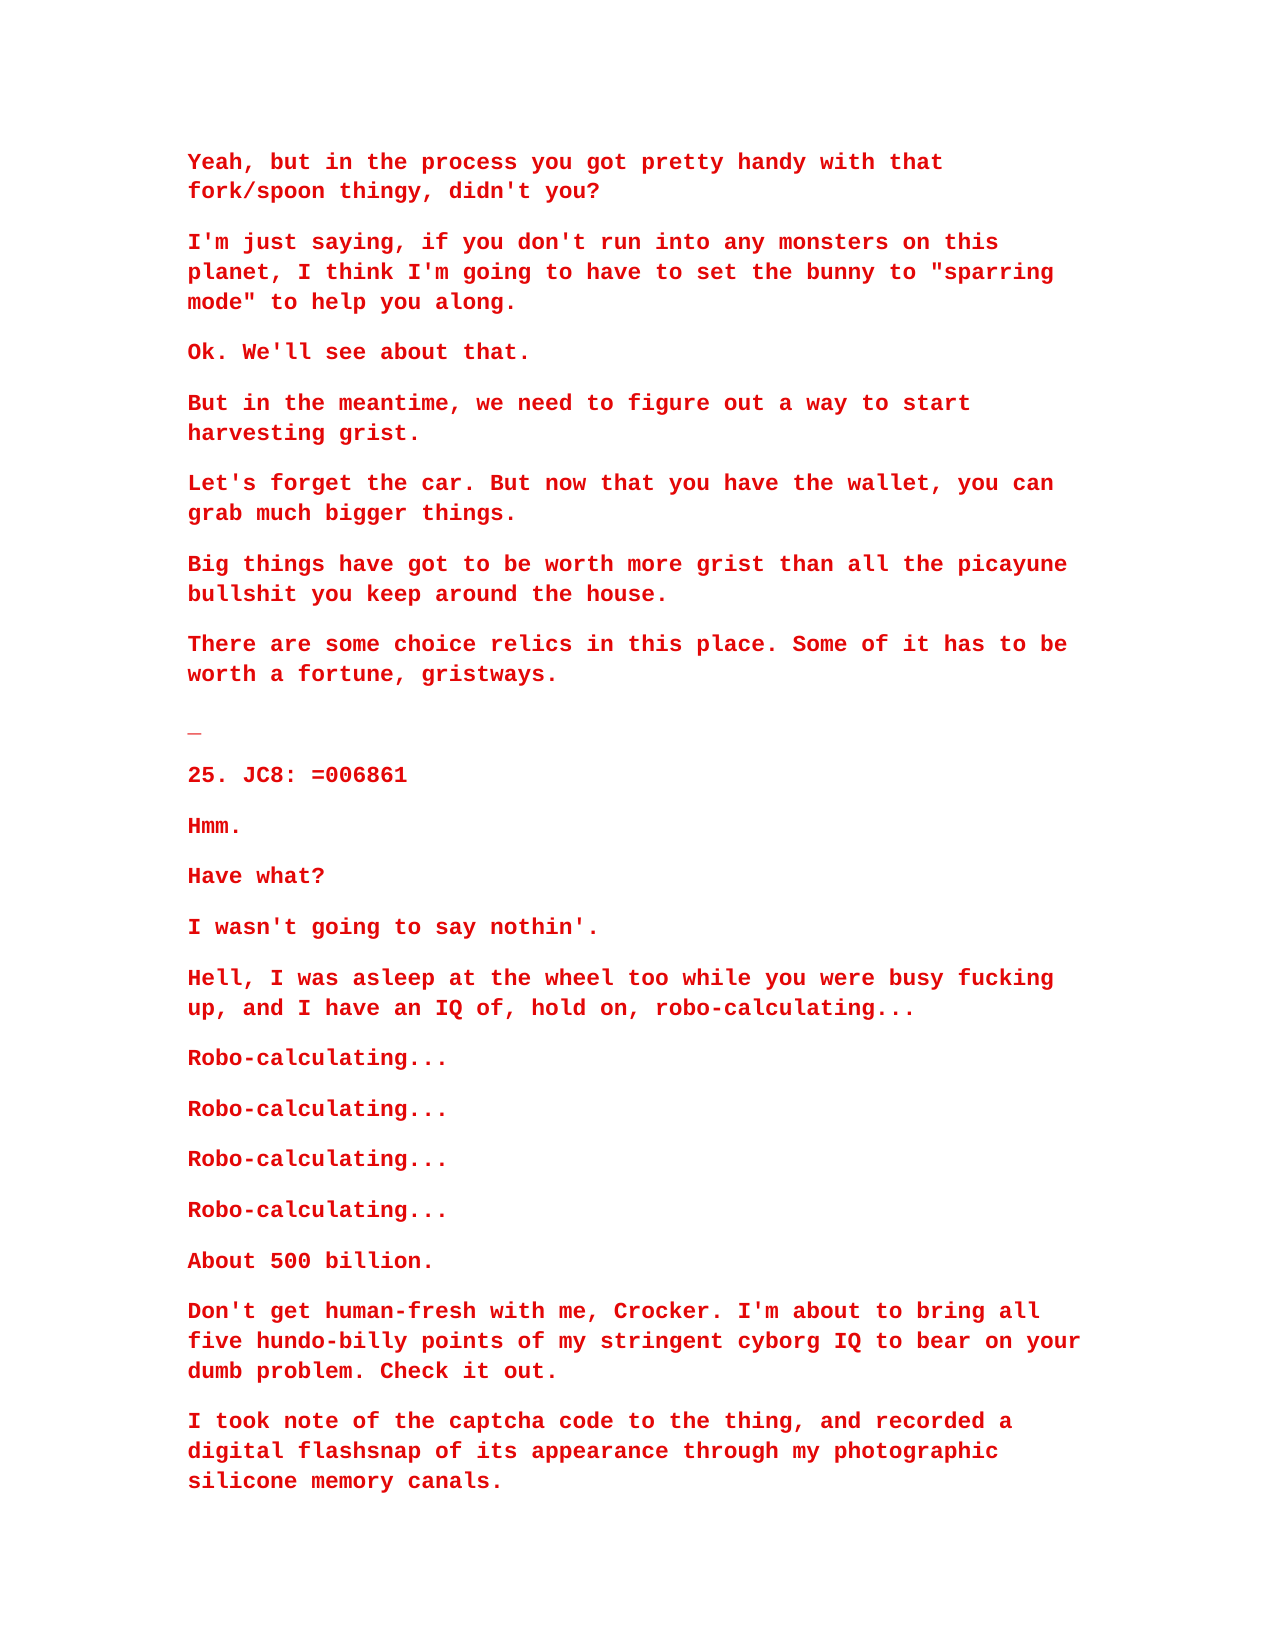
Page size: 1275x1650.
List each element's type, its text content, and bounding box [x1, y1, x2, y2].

text Hell, I was asleep at the wheel too while you were busy fucking up, and I have an IQ of, hold on, robo-calculating... [187, 966, 1087, 1022]
text About 500 billion. [187, 1249, 1087, 1275]
text Robo-calculating... [187, 1097, 1087, 1123]
text Have what? [187, 865, 1087, 891]
text Yeah, but in the process you got pretty handy with that fork/spoon thingy, didn't you? [187, 150, 1087, 206]
text Big things have got to be worth more grist than all the picayune bullshit you keep around the house. [187, 552, 1087, 608]
text Ok. We'll see about that. [187, 341, 1087, 367]
text Robo-calculating... [187, 1148, 1087, 1174]
text I took note of the captcha code to the thing, and recorded a digital flashsnap of its appearance through my photographic silicone memory canals. [187, 1410, 1087, 1495]
text Hmm. [187, 814, 1087, 840]
text _ [187, 713, 1087, 739]
text I wasn't going to say nothin'. [187, 915, 1087, 941]
text Robo-calculating... [187, 1046, 1087, 1072]
text I'm just saying, if you don't run into any monsters on this planet, I think I'm going to have to set the bunny to "sparring mode" to help you along. [187, 230, 1087, 316]
text Don't get human-fresh with me, Crocker. I'm about to bring all five hundo-billy points of my stringent cyborg IQ to bear on your dumb problem. Check it out. [187, 1299, 1087, 1385]
text Robo-calculating... [187, 1198, 1087, 1224]
text 25. JC8: =006861 [187, 763, 1087, 789]
text Let's forget the car. But now that you have the wallet, you can grab much bigger things. [187, 472, 1087, 527]
text But in the meantime, we need to figure out a way to start harvesting grist. [187, 391, 1087, 447]
text There are some choice relics in this place. Some of it has to be worth a fortune, gristways. [187, 632, 1087, 688]
